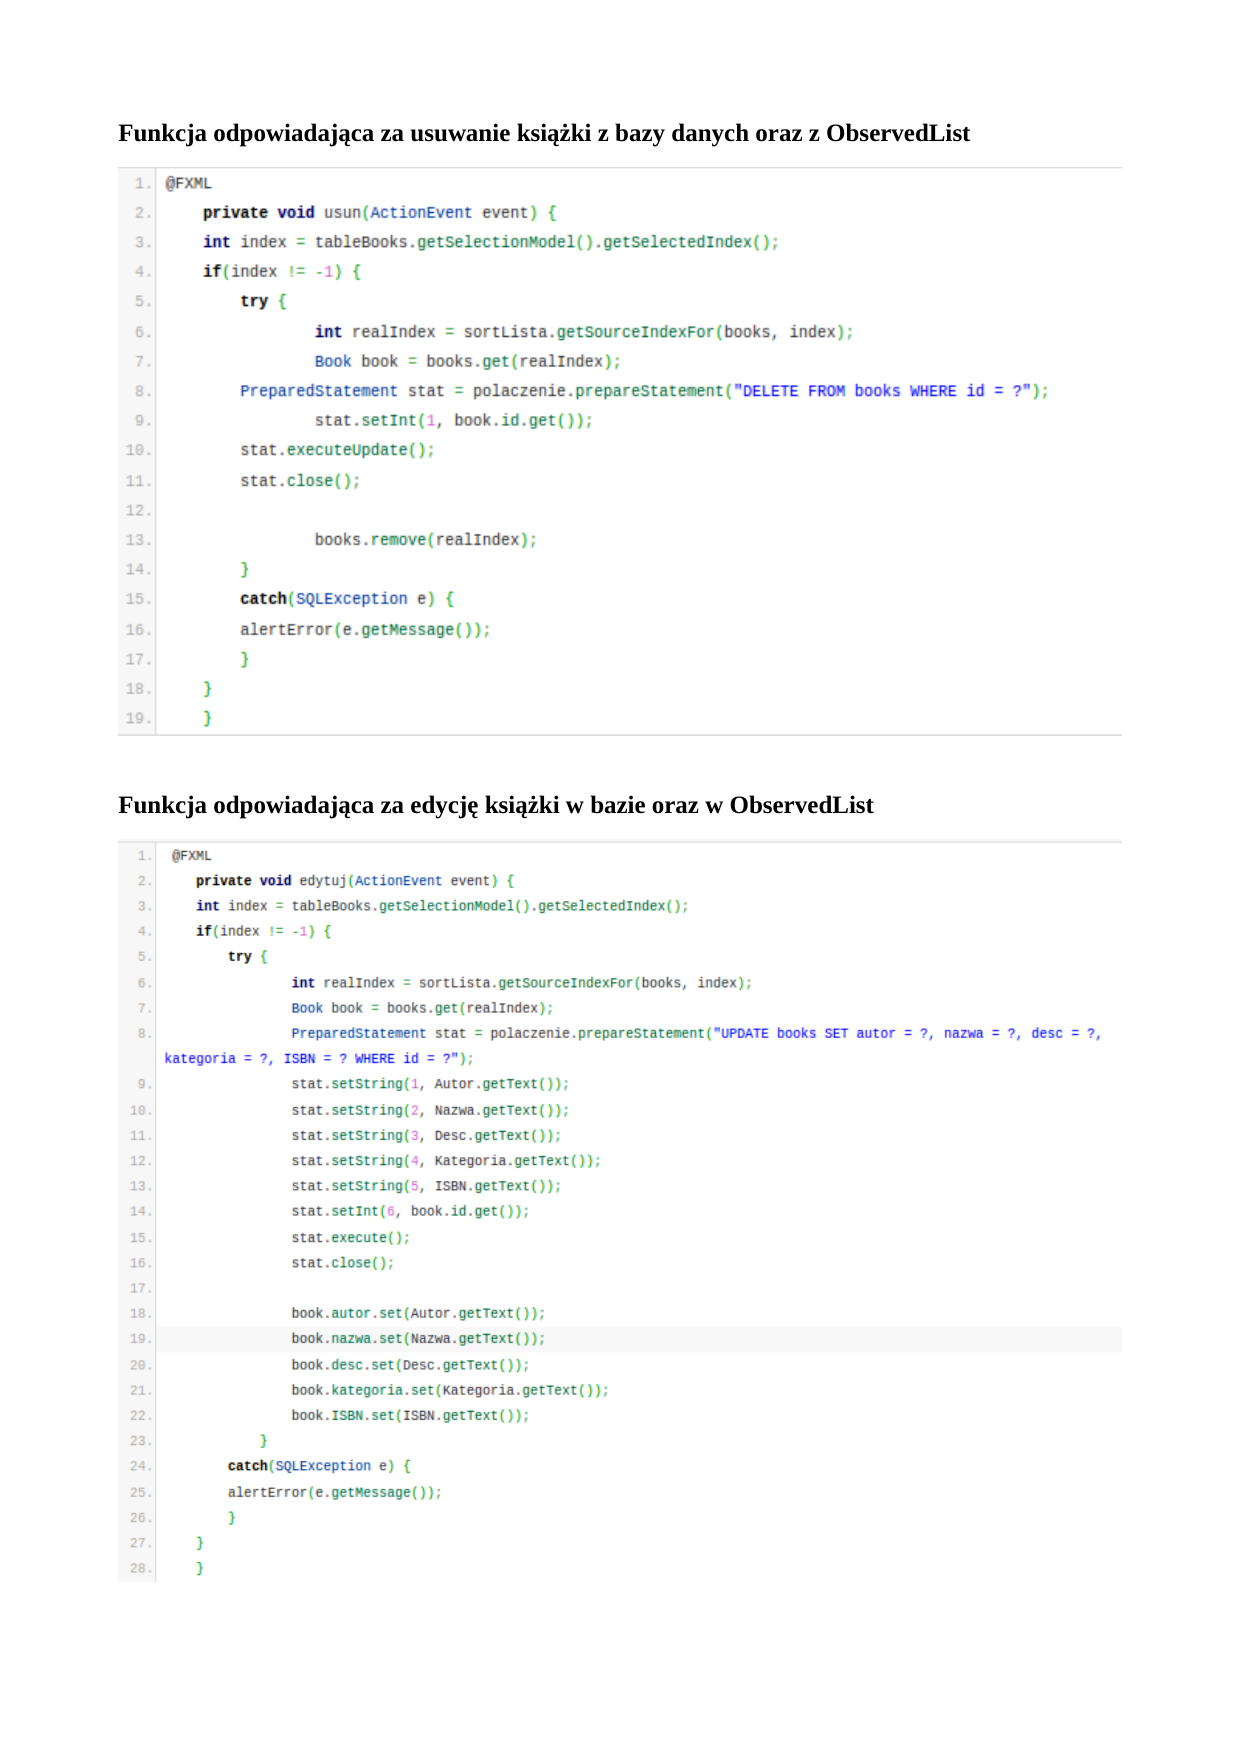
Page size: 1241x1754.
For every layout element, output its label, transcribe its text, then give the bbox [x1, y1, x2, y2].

text Funkcja odpowiadająca za usuwanie książki z bazy danych oraz z ObservedList [118, 118, 1122, 147]
text Funkcja odpowiadająca za edycję książki w bazie oraz w ObservedList [118, 791, 1122, 819]
picture [118, 167, 1123, 736]
picture [118, 839, 1123, 1582]
